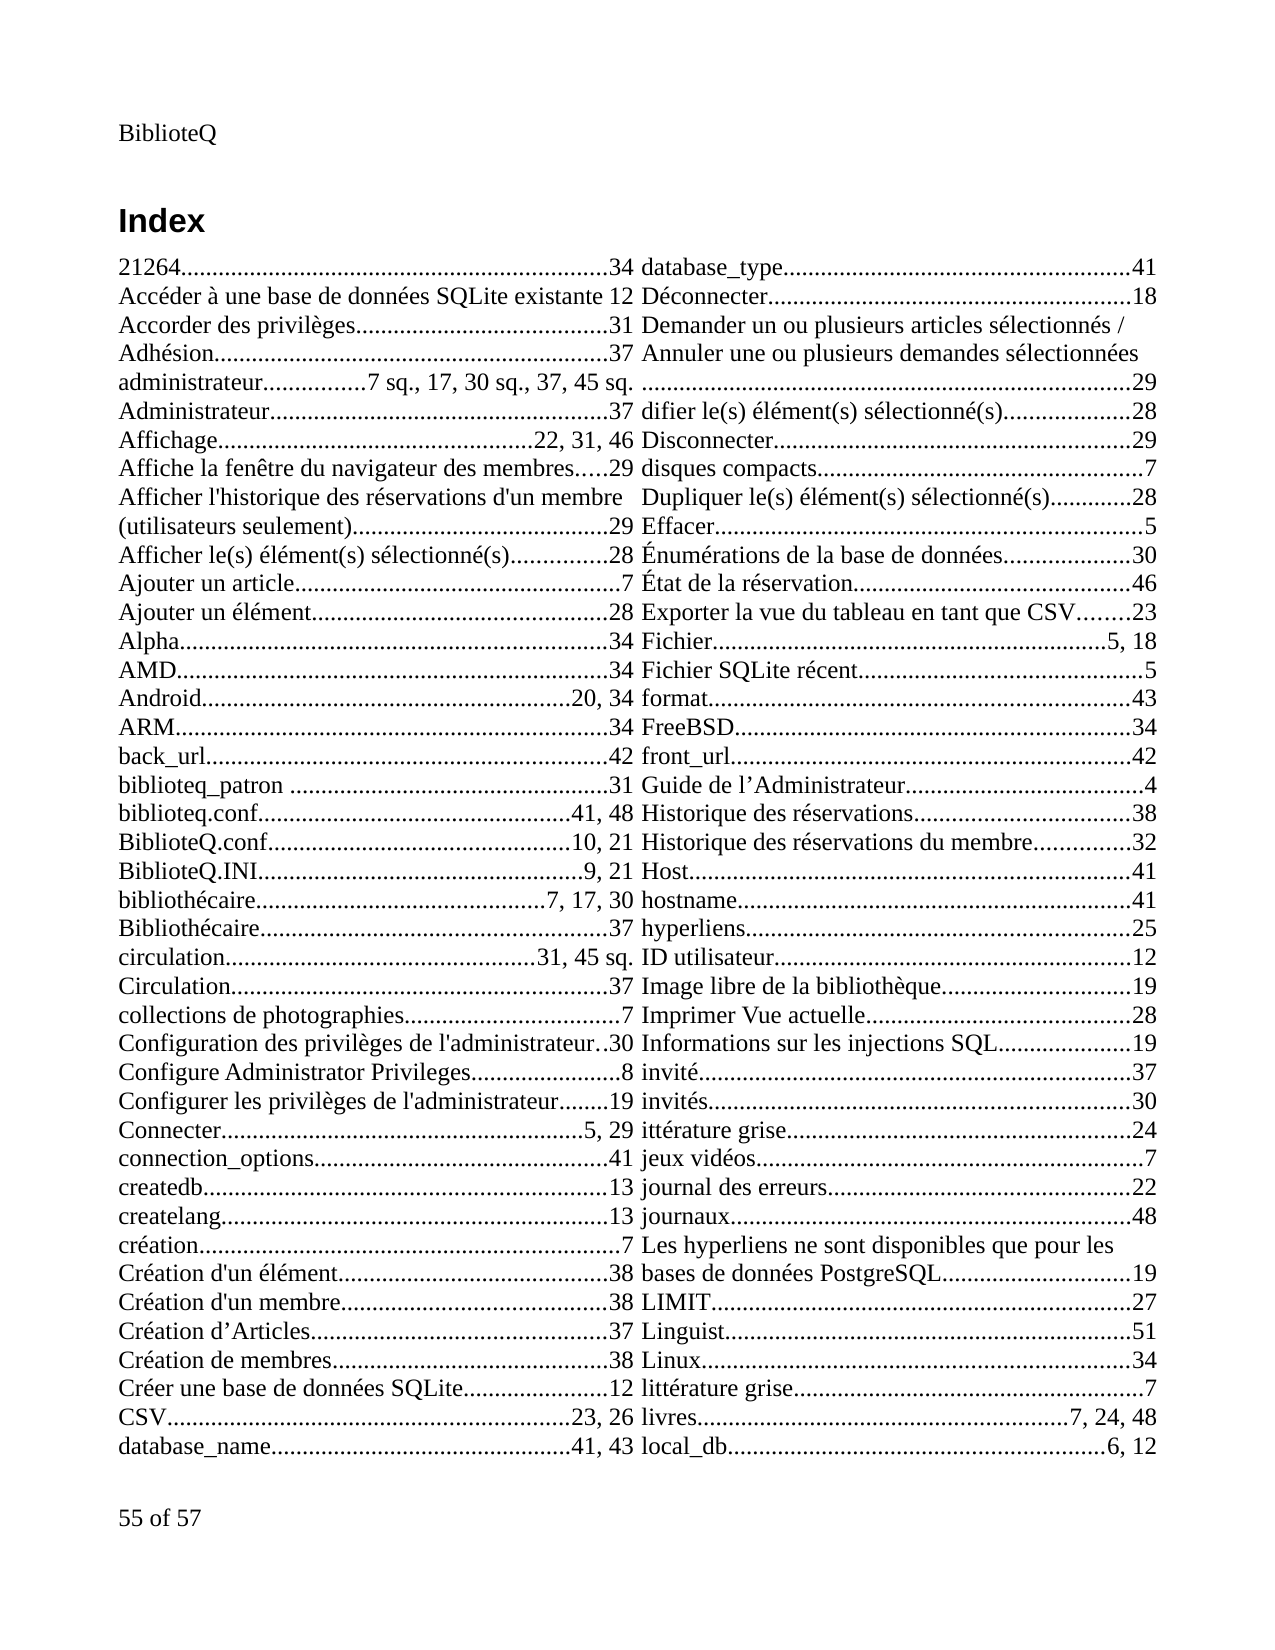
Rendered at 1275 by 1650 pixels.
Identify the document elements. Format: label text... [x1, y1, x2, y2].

subtitle Index [118, 201, 1157, 240]
text collections de photographies 7 [118, 1000, 634, 1028]
text Création d’Articles 37 [118, 1316, 634, 1345]
text biblioteq.conf 41, 48 [118, 798, 634, 827]
text createlang 13 [118, 1201, 634, 1230]
text administrateur 7 sq., 17, 30 sq., 37, 45 sq. [118, 367, 634, 396]
text État de la réservation 46 [641, 568, 1157, 597]
text difier le(s) élément(s) sélectionné(s) 28 [641, 396, 1157, 425]
text hyperliens 25 [641, 913, 1157, 942]
text jeux vidéos 7 [641, 1143, 1157, 1172]
text Les hyperliens ne sont disponibles que pour les bases de données PostgreSQL 19 [641, 1230, 1157, 1287]
text Alpha 34 [118, 626, 634, 655]
text Ajouter un élément 28 [118, 597, 634, 626]
text connection_options 41 [118, 1143, 634, 1172]
text hostname 41 [641, 885, 1157, 913]
text Accorder des privilèges 31 [118, 310, 634, 338]
text littérature grise 7 [641, 1373, 1157, 1402]
text création 7 [118, 1230, 634, 1258]
text database_type 41 [641, 252, 1157, 281]
text Effacer 5 [641, 511, 1157, 540]
text Dupliquer le(s) élément(s) sélectionné(s) 28 [641, 482, 1157, 511]
text Création d'un membre 38 [118, 1287, 634, 1316]
text BiblioteQ.INI 9, 21 [118, 856, 634, 885]
text Linguist 51 [641, 1316, 1157, 1345]
text Créer une base de données SQLite 12 [118, 1373, 634, 1402]
text Linux 34 [641, 1345, 1157, 1373]
text bibliothécaire 7, 17, 30 [118, 885, 634, 913]
text invité 37 [641, 1057, 1157, 1086]
text Image libre de la bibliothèque. 19 [641, 971, 1157, 1000]
text Fichier SQLite récent 5 [641, 655, 1157, 683]
text Disconnecter 29 [641, 425, 1157, 453]
text Énumérations de la base de données 30 [641, 540, 1157, 568]
text createdb 13 [118, 1172, 634, 1201]
text Déconnecter 18 [641, 281, 1157, 310]
text Création d'un élément 38 [118, 1258, 634, 1287]
text AMD 34 [118, 655, 634, 683]
text front_url 42 [641, 741, 1157, 770]
text Afficher l'historique des réservations d'un membre (utilisateurs seulement) 29 [118, 482, 634, 540]
text biblioteq_patron . 31 [118, 770, 634, 798]
text journal des erreurs 22 [641, 1172, 1157, 1201]
text database_name 41, 43 [118, 1431, 634, 1460]
text Accéder à une base de données SQLite existante 12 [118, 281, 634, 310]
text Guide de l’Administrateur 4 [641, 770, 1157, 798]
text Administrateur 37 [118, 396, 634, 425]
text back_url 42 [118, 741, 634, 770]
text Host 41 [641, 856, 1157, 885]
text Configure Administrator Privileges 8 [118, 1057, 634, 1086]
text FreeBSD 34 [641, 712, 1157, 741]
text Historique des réservations du membre 32 [641, 827, 1157, 856]
text LIMIT 27 [641, 1287, 1157, 1316]
text local_db 6, 12 [641, 1431, 1157, 1460]
text Demander un ou plusieurs articles sélectionnés / Annuler une ou plusieurs demandes sélectionnées 29 [641, 310, 1157, 396]
text Exporter la vue du tableau en tant que CSV 23 [641, 597, 1157, 626]
text Affichage 22, 31, 46 [118, 425, 634, 453]
text ID utilisateur 12 [641, 942, 1157, 971]
text BiblioteQ.conf 10, 21 [118, 827, 634, 856]
text circulation 31, 45 sq. [118, 942, 634, 971]
text Informations sur les injections SQL 19 [641, 1028, 1157, 1057]
text Création de membres 38 [118, 1345, 634, 1373]
text Imprimer Vue actuelle 28 [641, 1000, 1157, 1028]
text 21264 34 [118, 252, 634, 281]
text ittérature grise 24 [641, 1115, 1157, 1143]
text format 43 [641, 683, 1157, 712]
text Afficher le(s) élément(s) sélectionné(s) 28 [118, 540, 634, 568]
text Configuration des privilèges de l'administrateur 30 [118, 1028, 634, 1057]
text livres 7, 24, 48 [641, 1402, 1157, 1431]
text Connecter 5, 29 [118, 1115, 634, 1143]
text Android 20, 34 [118, 683, 634, 712]
text Configurer les privilèges de l'administrateur 19 [118, 1086, 634, 1115]
text CSV 23, 26 [118, 1402, 634, 1431]
text invités 30 [641, 1086, 1157, 1115]
text Fichier 5, 18 [641, 626, 1157, 655]
text Affiche la fenêtre du navigateur des membres 29 [118, 453, 634, 482]
text disques compacts 7 [641, 453, 1157, 482]
text journaux 48 [641, 1201, 1157, 1230]
text Ajouter un article 7 [118, 568, 634, 597]
text Adhésion 37 [118, 338, 634, 367]
text Circulation 37 [118, 971, 634, 1000]
text Historique des réservations 38 [641, 798, 1157, 827]
text Bibliothécaire 37 [118, 913, 634, 942]
text ARM 34 [118, 712, 634, 741]
